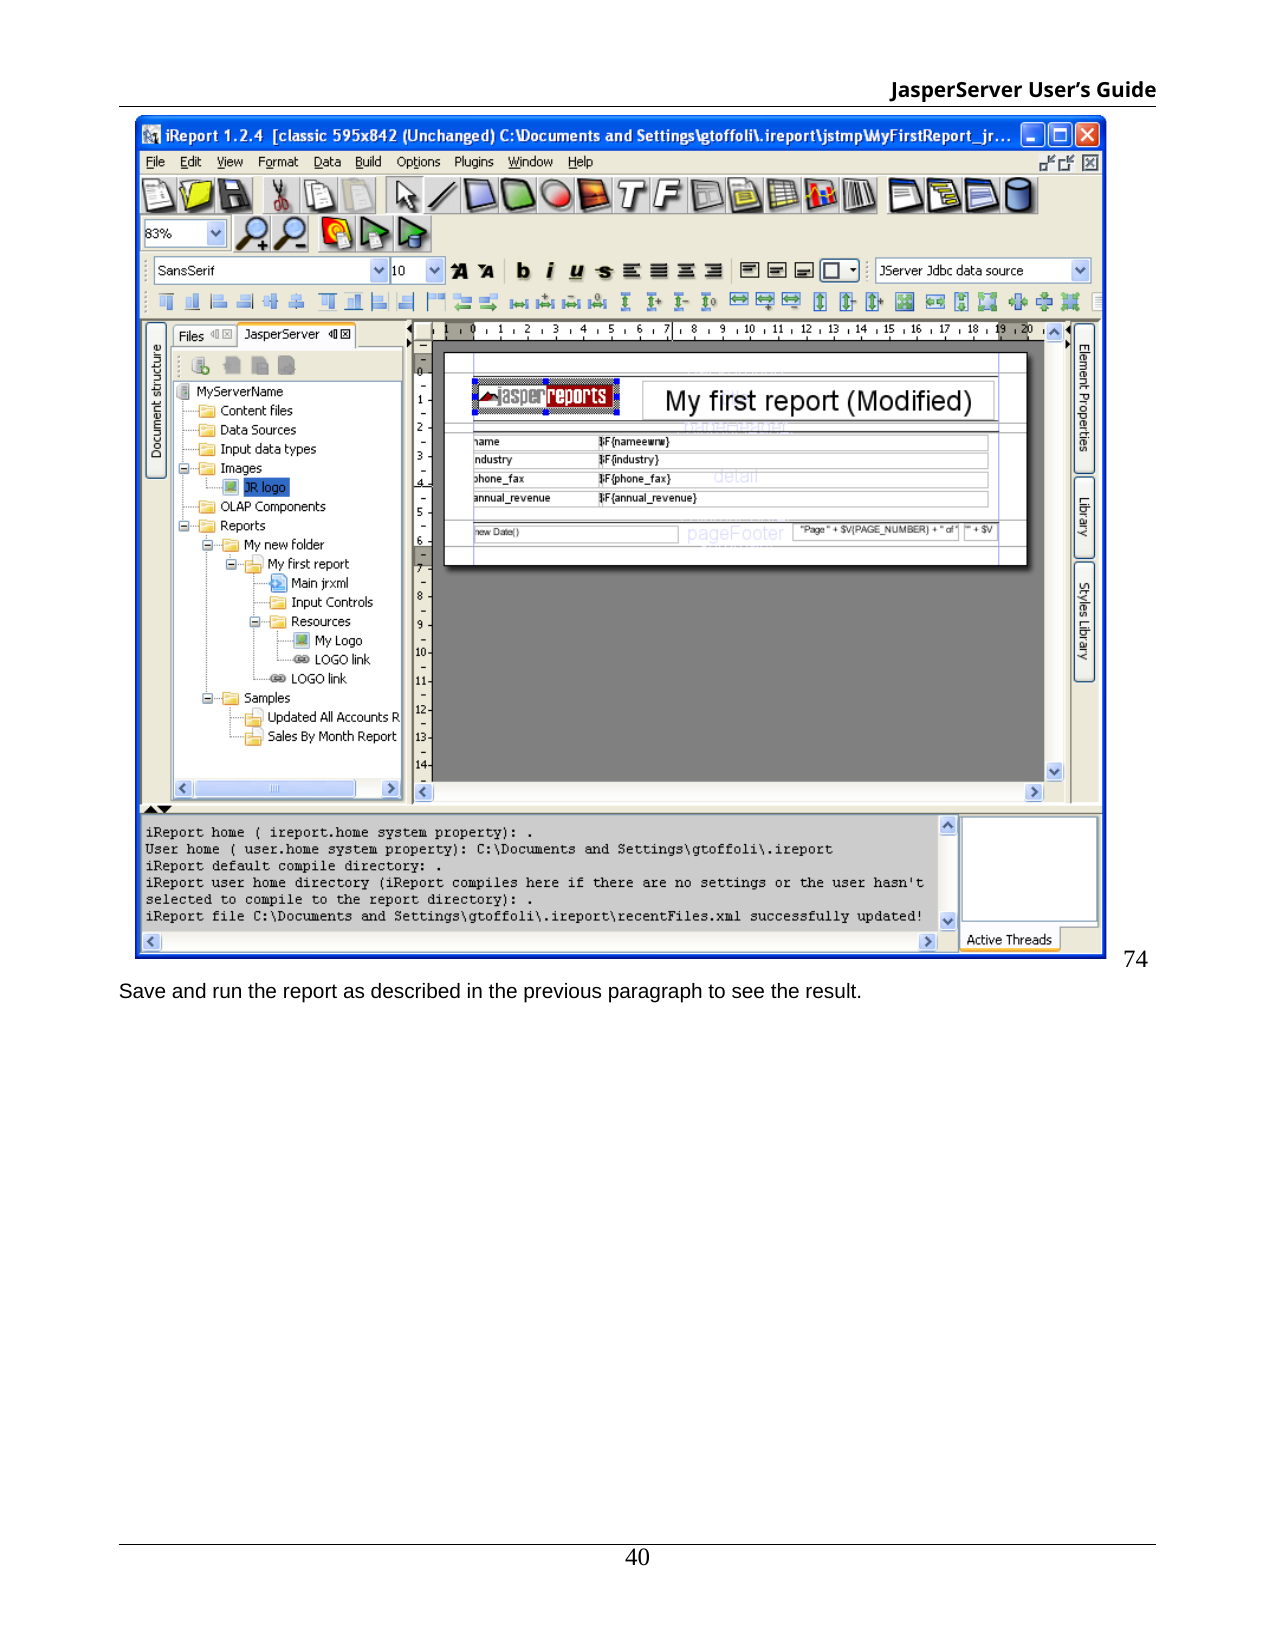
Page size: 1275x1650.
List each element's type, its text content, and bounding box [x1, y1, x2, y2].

picture [135, 115, 1107, 959]
text Save and run the report as described in the previous paragraph to see the result. [118, 979, 1156, 1003]
table_header 74 [107, 107, 1168, 973]
